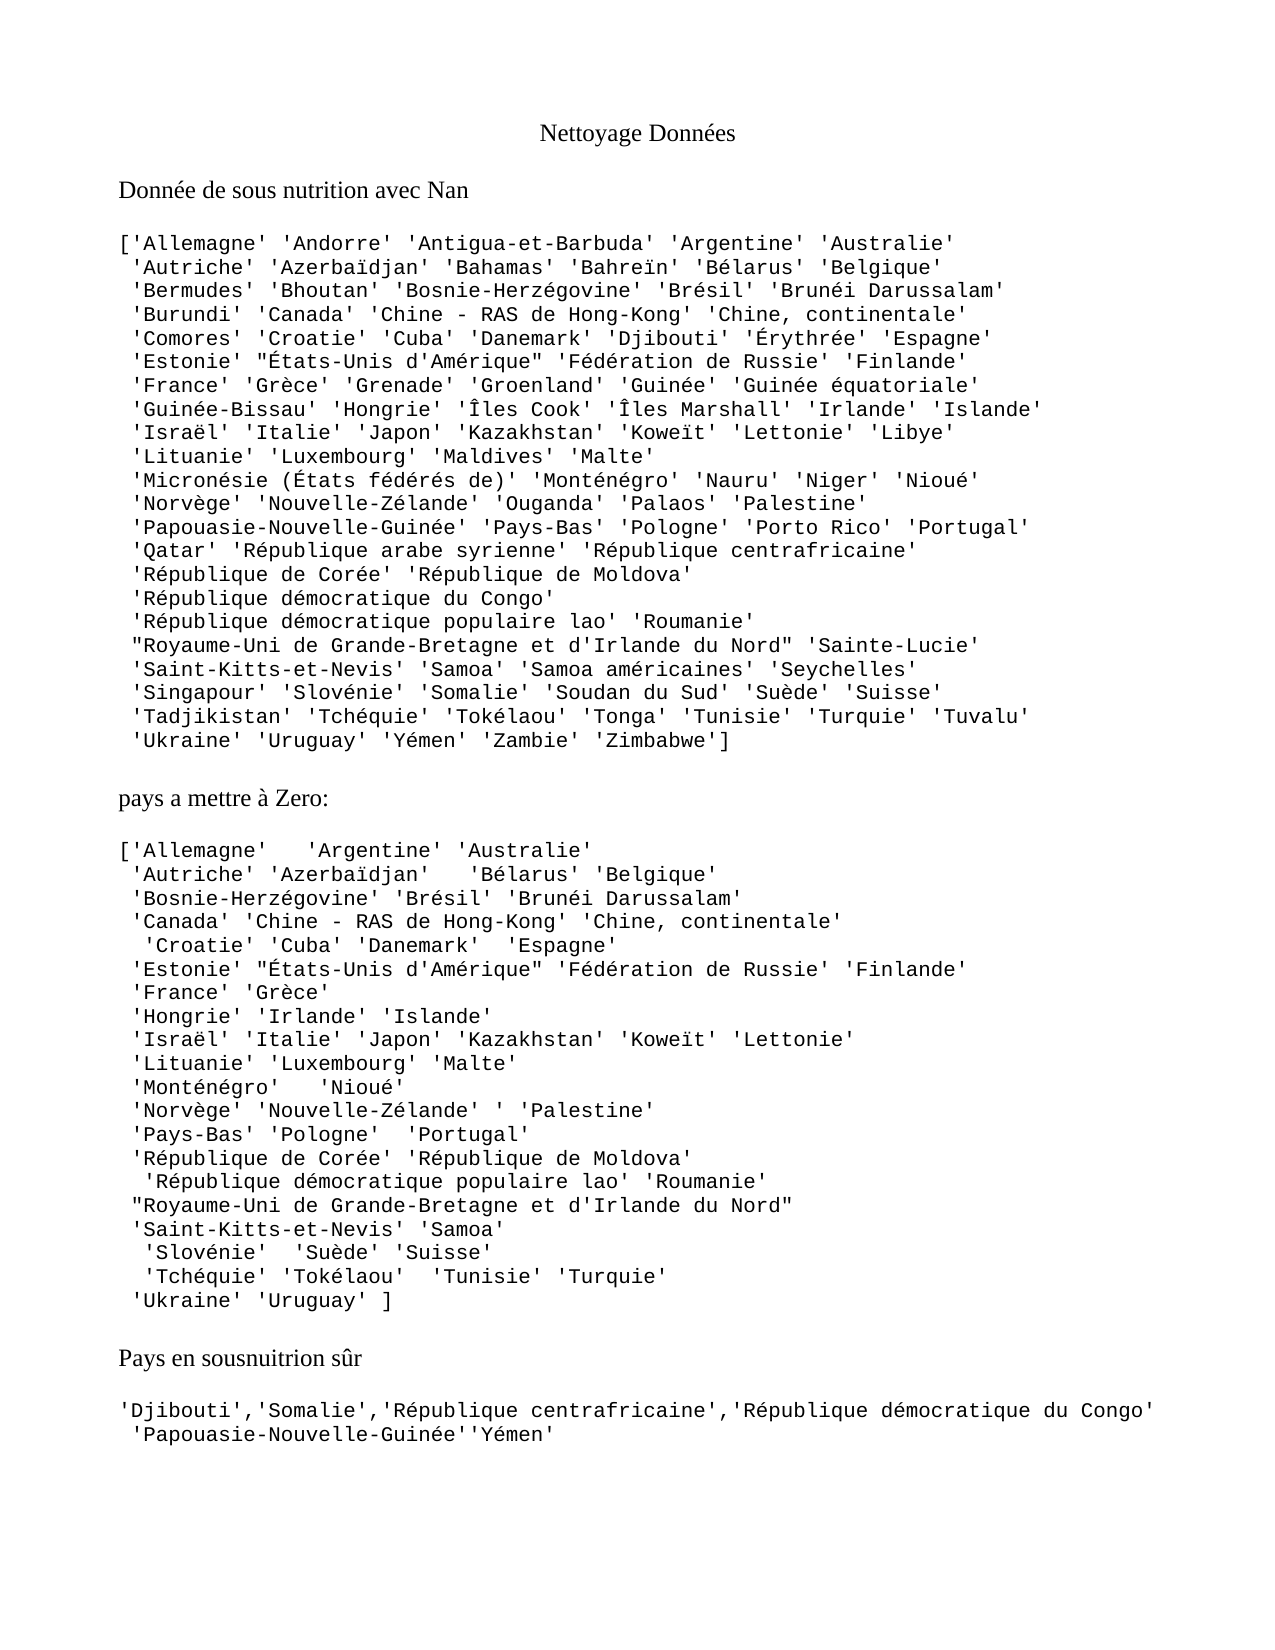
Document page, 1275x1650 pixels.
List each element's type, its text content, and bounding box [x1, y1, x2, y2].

text 'Tadjikistan' 'Tchéquie' 'Tokélaou' 'Tonga' 'Tunisie' 'Turquie' 'Tuvalu' [118, 706, 1157, 730]
text Donnée de sous nutrition avec Nan [118, 176, 1157, 204]
text 'Ukraine' 'Uruguay' ] [118, 1289, 1157, 1313]
text 'Slovénie' 'Suède' 'Suisse' [118, 1242, 1157, 1266]
text 'Ukraine' 'Uruguay' 'Yémen' 'Zambie' 'Zimbabwe'] [118, 730, 1157, 753]
text 'Israël' 'Italie' 'Japon' 'Kazakhstan' 'Koweït' 'Lettonie' [118, 1029, 1157, 1053]
text 'République démocratique populaire lao' 'Roumanie' [118, 611, 1157, 635]
text Nettoyage Données [118, 118, 1157, 147]
text 'Saint-Kitts-et-Nevis' 'Samoa' 'Samoa américaines' 'Seychelles' [118, 659, 1157, 682]
text 'Hongrie' 'Irlande' 'Islande' [118, 1006, 1157, 1029]
text 'République démocratique populaire lao' 'Roumanie' [118, 1171, 1157, 1195]
text 'Micronésie (États fédérés de)' 'Monténégro' 'Nauru' 'Niger' 'Nioué' [118, 469, 1157, 493]
text 'Burundi' 'Canada' 'Chine - RAS de Hong-Kong' 'Chine, continentale' [118, 304, 1157, 328]
text 'Israël' 'Italie' 'Japon' 'Kazakhstan' 'Koweït' 'Lettonie' 'Libye' [118, 422, 1157, 446]
text 'République de Corée' 'République de Moldova' [118, 564, 1157, 588]
text 'Autriche' 'Azerbaïdjan' 'Bahamas' 'Bahreïn' 'Bélarus' 'Belgique' [118, 257, 1157, 280]
text 'Monténégro' 'Nioué' [118, 1077, 1157, 1100]
text 'Bosnie-Herzégovine' 'Brésil' 'Brunéi Darussalam' [118, 888, 1157, 911]
text 'République de Corée' 'République de Moldova' [118, 1148, 1157, 1171]
text ['Allemagne' 'Argentine' 'Australie' [118, 840, 1157, 864]
text 'France' 'Grèce' [118, 982, 1157, 1006]
text 'Bermudes' 'Bhoutan' 'Bosnie-Herzégovine' 'Brésil' 'Brunéi Darussalam' [118, 280, 1157, 304]
text 'Norvège' 'Nouvelle-Zélande' 'Ouganda' 'Palaos' 'Palestine' [118, 493, 1157, 517]
text 'Pays-Bas' 'Pologne' 'Portugal' [118, 1124, 1157, 1148]
text 'Estonie' "États-Unis d'Amérique" 'Fédération de Russie' 'Finlande' [118, 958, 1157, 982]
text 'Papouasie-Nouvelle-Guinée''Yémen' [118, 1424, 1157, 1447]
text 'Tchéquie' 'Tokélaou' 'Tunisie' 'Turquie' [118, 1266, 1157, 1289]
text "Royaume-Uni de Grande-Bretagne et d'Irlande du Nord" [118, 1195, 1157, 1219]
text 'Singapour' 'Slovénie' 'Somalie' 'Soudan du Sud' 'Suède' 'Suisse' [118, 682, 1157, 706]
text 'Autriche' 'Azerbaïdjan' 'Bélarus' 'Belgique' [118, 864, 1157, 888]
text 'Norvège' 'Nouvelle-Zélande' ' 'Palestine' [118, 1100, 1157, 1124]
text 'Canada' 'Chine - RAS de Hong-Kong' 'Chine, continentale' [118, 911, 1157, 935]
text 'Guinée-Bissau' 'Hongrie' 'Îles Cook' 'Îles Marshall' 'Irlande' 'Islande' [118, 399, 1157, 422]
text 'Djibouti','Somalie','République centrafricaine','République démocratique du Congo' [118, 1400, 1157, 1424]
text 'Lituanie' 'Luxembourg' 'Maldives' 'Malte' [118, 446, 1157, 469]
text 'Croatie' 'Cuba' 'Danemark' 'Espagne' [118, 935, 1157, 958]
text 'Comores' 'Croatie' 'Cuba' 'Danemark' 'Djibouti' 'Érythrée' 'Espagne' [118, 328, 1157, 351]
text Pays en sousnuitrion sûr [118, 1343, 1157, 1371]
text pays a mettre à Zero: [118, 783, 1157, 812]
text 'République démocratique du Congo' [118, 588, 1157, 611]
text 'Qatar' 'République arabe syrienne' 'République centrafricaine' [118, 541, 1157, 564]
text 'Lituanie' 'Luxembourg' 'Malte' [118, 1053, 1157, 1077]
text 'Papouasie-Nouvelle-Guinée' 'Pays-Bas' 'Pologne' 'Porto Rico' 'Portugal' [118, 517, 1157, 541]
text ['Allemagne' 'Andorre' 'Antigua-et-Barbuda' 'Argentine' 'Australie' [118, 233, 1157, 257]
text "Royaume-Uni de Grande-Bretagne et d'Irlande du Nord" 'Sainte-Lucie' [118, 635, 1157, 659]
text 'Saint-Kitts-et-Nevis' 'Samoa' [118, 1219, 1157, 1242]
text 'Estonie' "États-Unis d'Amérique" 'Fédération de Russie' 'Finlande' [118, 351, 1157, 375]
text 'France' 'Grèce' 'Grenade' 'Groenland' 'Guinée' 'Guinée équatoriale' [118, 375, 1157, 399]
